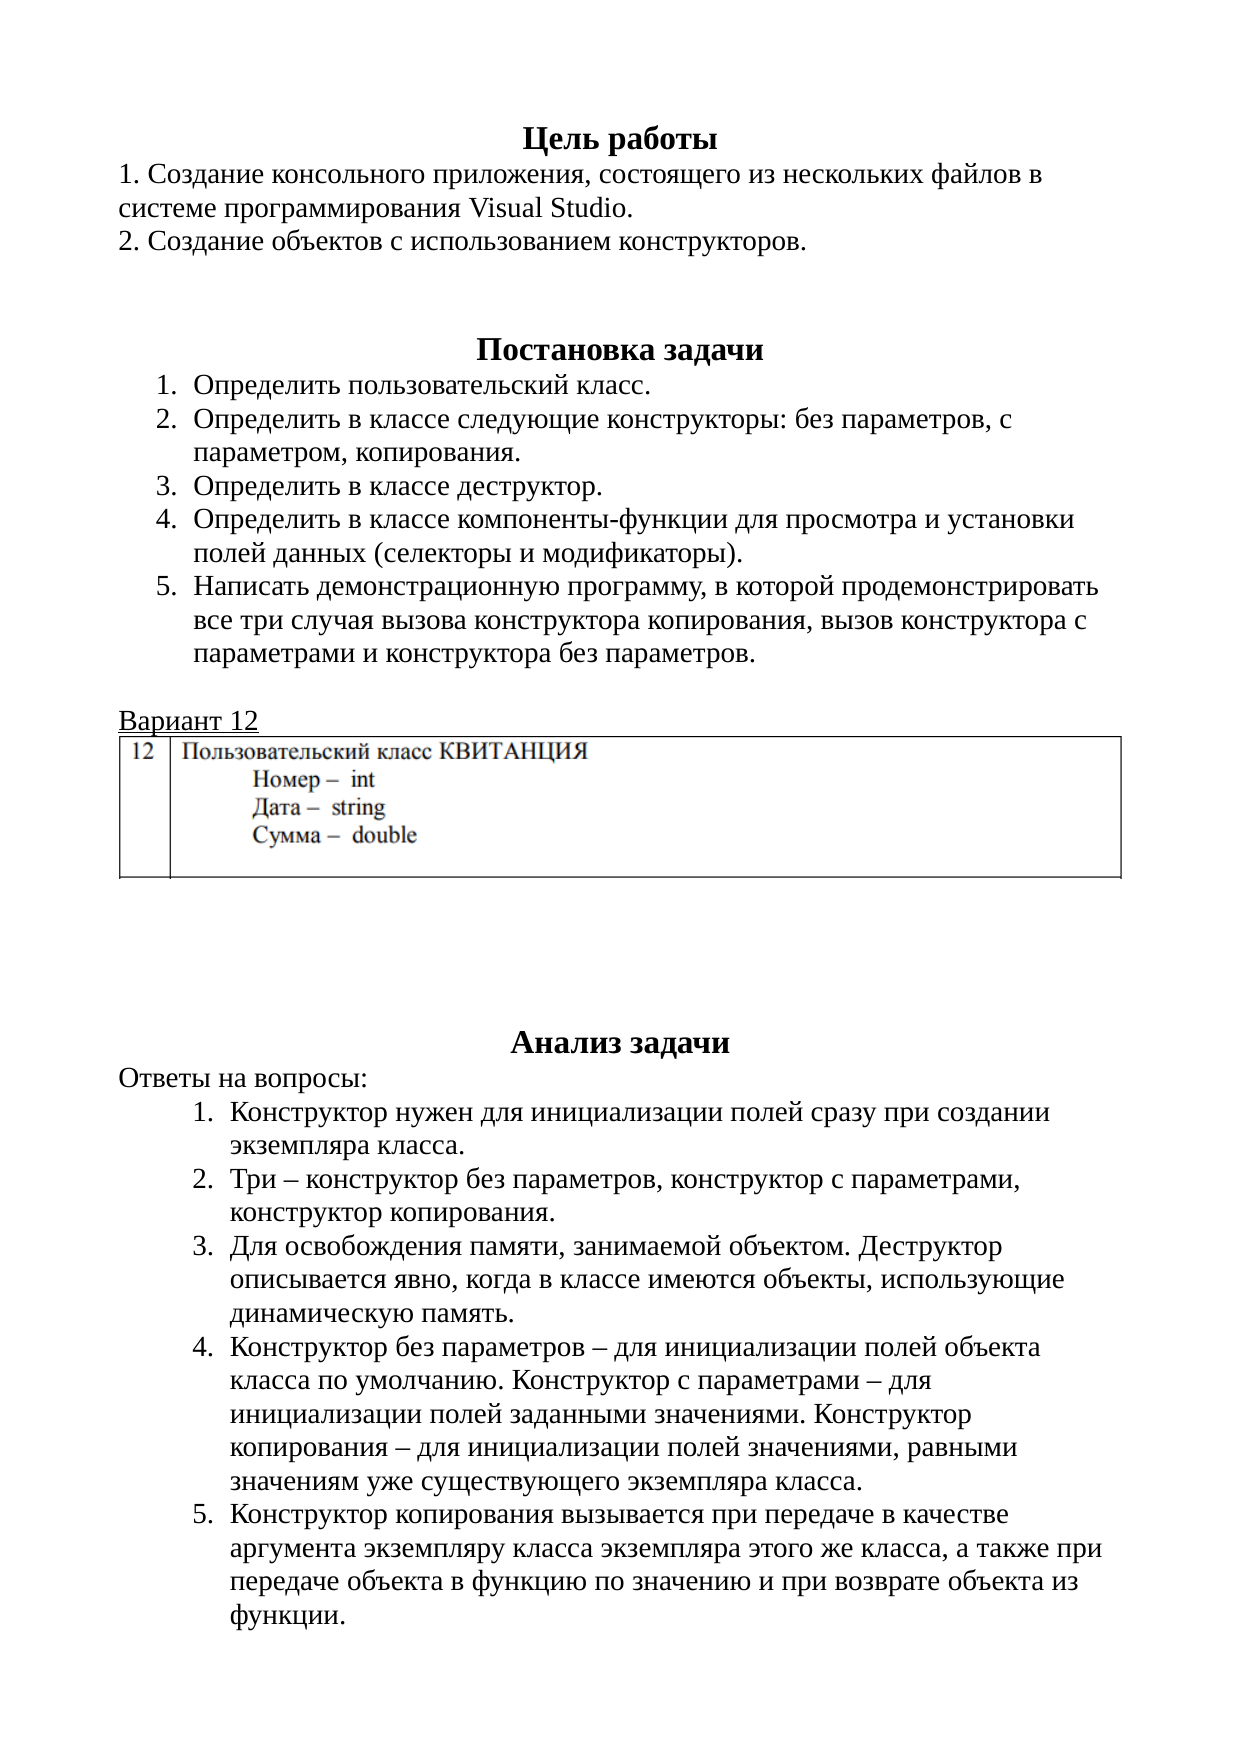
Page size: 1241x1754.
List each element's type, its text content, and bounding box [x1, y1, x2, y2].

list Определить в классе следующие конструкторы: без параметров, с параметром, копирования. [156, 401, 1122, 468]
list Для освобождения памяти, занимаемой объектом. Деструктор описывается явно, когда в классе имеются объекты, использующие динамическую память. [192, 1228, 1122, 1329]
picture [118, 736, 1123, 879]
text 1. Создание консольного приложения, состоящего из нескольких файлов в системе программирования Visual Studio. [118, 156, 1122, 223]
text Анализ задачи [118, 1022, 1122, 1060]
list Определить пользовательский класс. [156, 367, 1122, 401]
text Ответы на вопросы: [118, 1060, 1122, 1094]
list Конструктор копирования вызывается при передаче в качестве аргумента экземпляру класса экземпляра этого же класса, а также при передаче объекта в функцию по значению и при возврате объекта из функции. [192, 1496, 1122, 1631]
text Постановка задачи [118, 329, 1122, 367]
text Цель работы [118, 118, 1122, 156]
list Написать демонстрационную программу, в которой продемонстрировать все три случая вызова конструктора копирования, вызов конструктора с параметрами и конструктора без параметров. [156, 568, 1122, 669]
text Вариант 12 [118, 703, 1122, 736]
list Определить в классе компоненты-функции для просмотра и установки полей данных (селекторы и модификаторы). [156, 501, 1122, 568]
text 2. Создание объектов с использованием конструкторов. [118, 223, 1122, 257]
list Три – конструктор без параметров, конструктор с параметрами, конструктор копирования. [192, 1161, 1122, 1228]
list Определить в классе деструктор. [156, 468, 1122, 501]
list Конструктор нужен для инициализации полей сразу при создании экземпляра класса. [192, 1094, 1122, 1161]
list Конструктор без параметров – для инициализации полей объекта класса по умолчанию. Конструктор с параметрами – для инициализации полей заданными значениями. Конструктор копирования – для инициализации полей значениями, равными значениям уже существующего экземпляра класса. [192, 1329, 1122, 1496]
